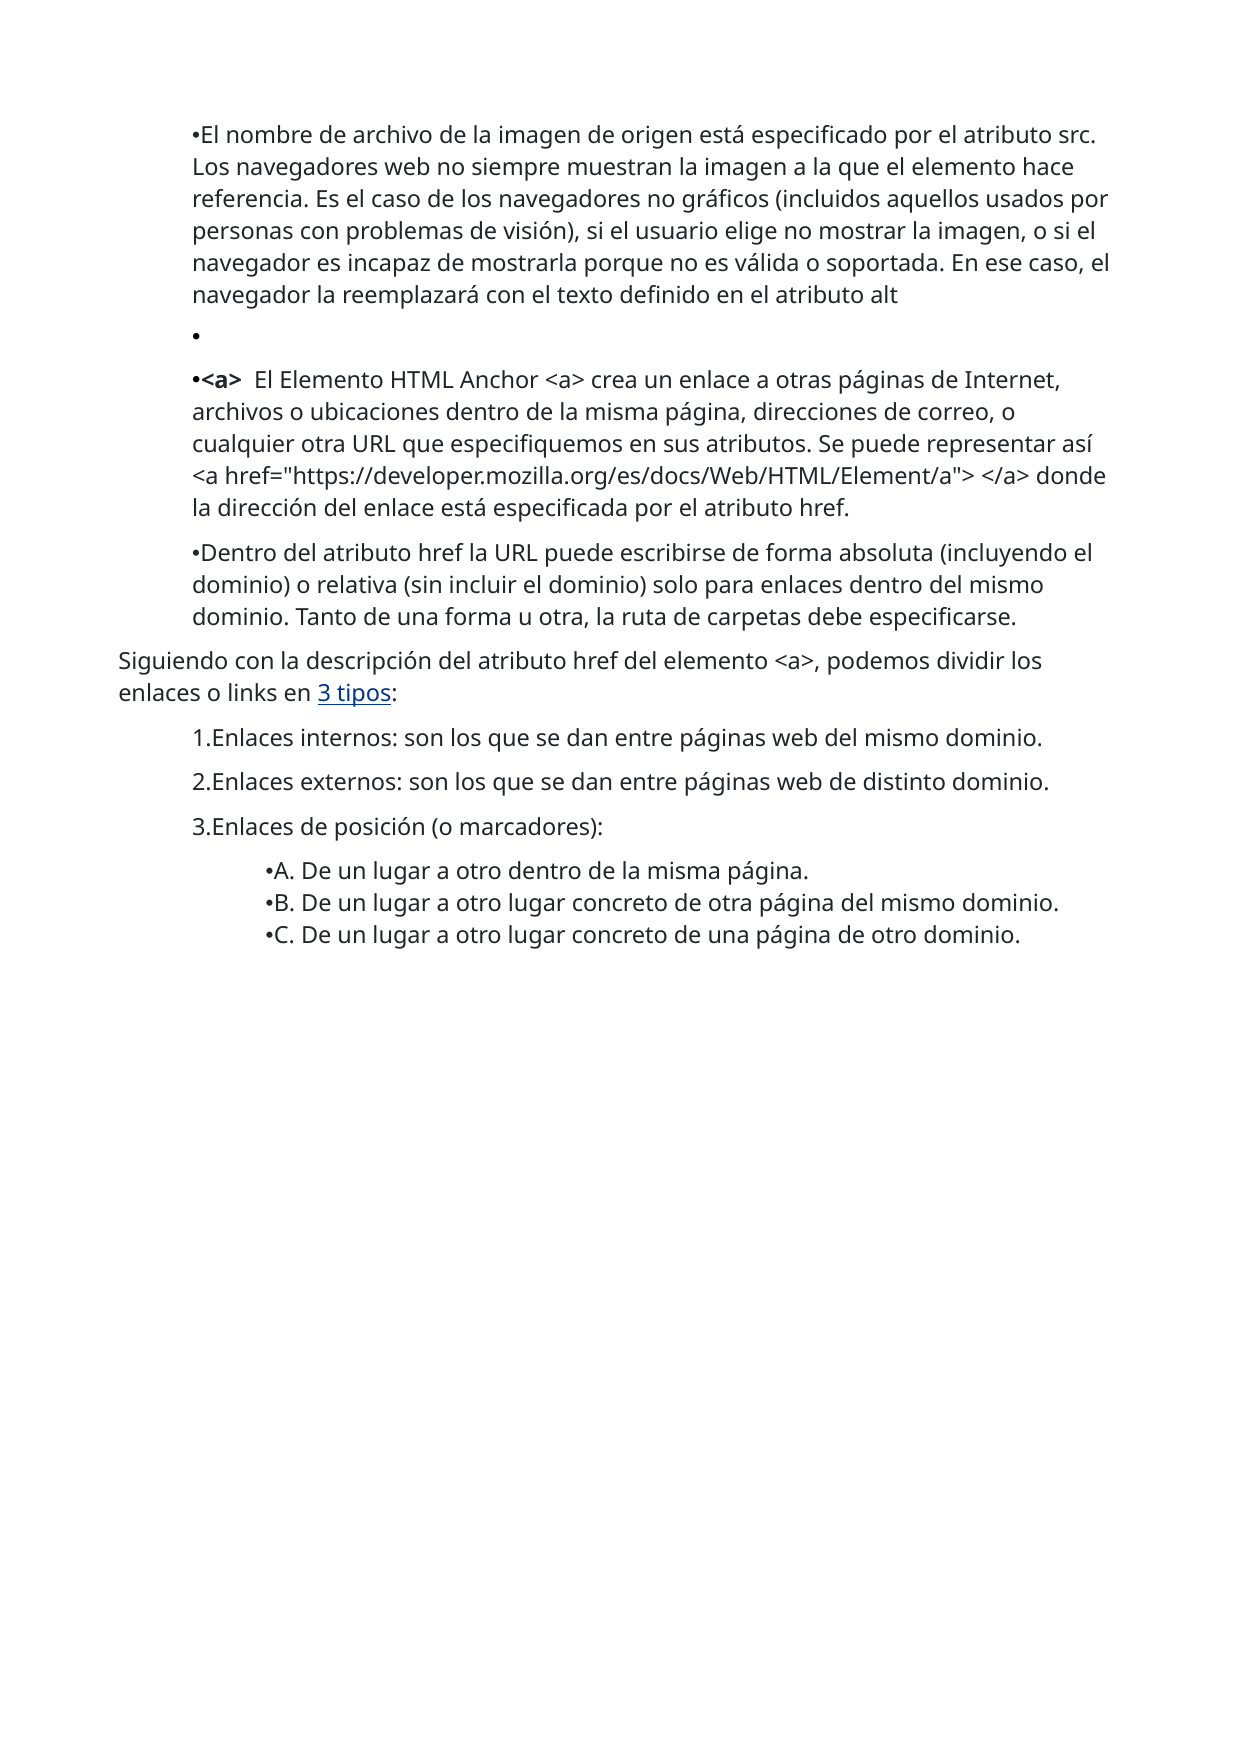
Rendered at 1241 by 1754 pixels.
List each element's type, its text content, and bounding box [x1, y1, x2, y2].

list <a> El Elemento HTML Anchor <a> crea un enlace a otras páginas de Internet, archivos o ubicaciones dentro de la misma página, direcciones de correo, o cualquier otra URL que especifiquemos en sus atributos. Se puede representar así <a href="https://developer.mozilla.org/es/docs/Web/HTML/Element/a"> </a> donde la dirección del enlace está especificada por el atributo href. [118, 364, 1122, 524]
list A. De un lugar a otro dentro de la misma página. [118, 854, 1122, 886]
list Enlaces de posición (o marcadores): [118, 810, 1122, 842]
list El nombre de archivo de la imagen de origen está especificado por el atributo src. Los navegadores web no siempre muestran la imagen a la que el elemento hace referencia. Es el caso de los navegadores no gráficos (incluidos aquellos usados ​​por personas con problemas de visión), si el usuario elige no mostrar la imagen, o si el navegador es incapaz de mostrarla porque no es válida o soportada. En ese caso, el navegador la reemplazará con el texto definido en el atributo alt [118, 118, 1122, 310]
list Dentro del atributo href la URL puede escribirse de forma absoluta (incluyendo el dominio) o relativa (sin incluir el dominio) solo para enlaces dentro del mismo dominio. Tanto de una forma u otra, la ruta de carpetas debe especificarse. [118, 536, 1122, 632]
list B. De un lugar a otro lugar concreto de otra página del mismo dominio. [118, 886, 1122, 918]
text Siguiendo con la descripción del atributo href del elemento <a>, podemos dividir los enlaces o links en 3 tipos: [118, 644, 1122, 708]
list C. De un lugar a otro lugar concreto de una página de otro dominio. [118, 918, 1122, 950]
list Enlaces externos: son los que se dan entre páginas web de distinto dominio. [118, 766, 1122, 797]
list Enlaces internos: son los que se dan entre páginas web del mismo dominio. [118, 721, 1122, 753]
